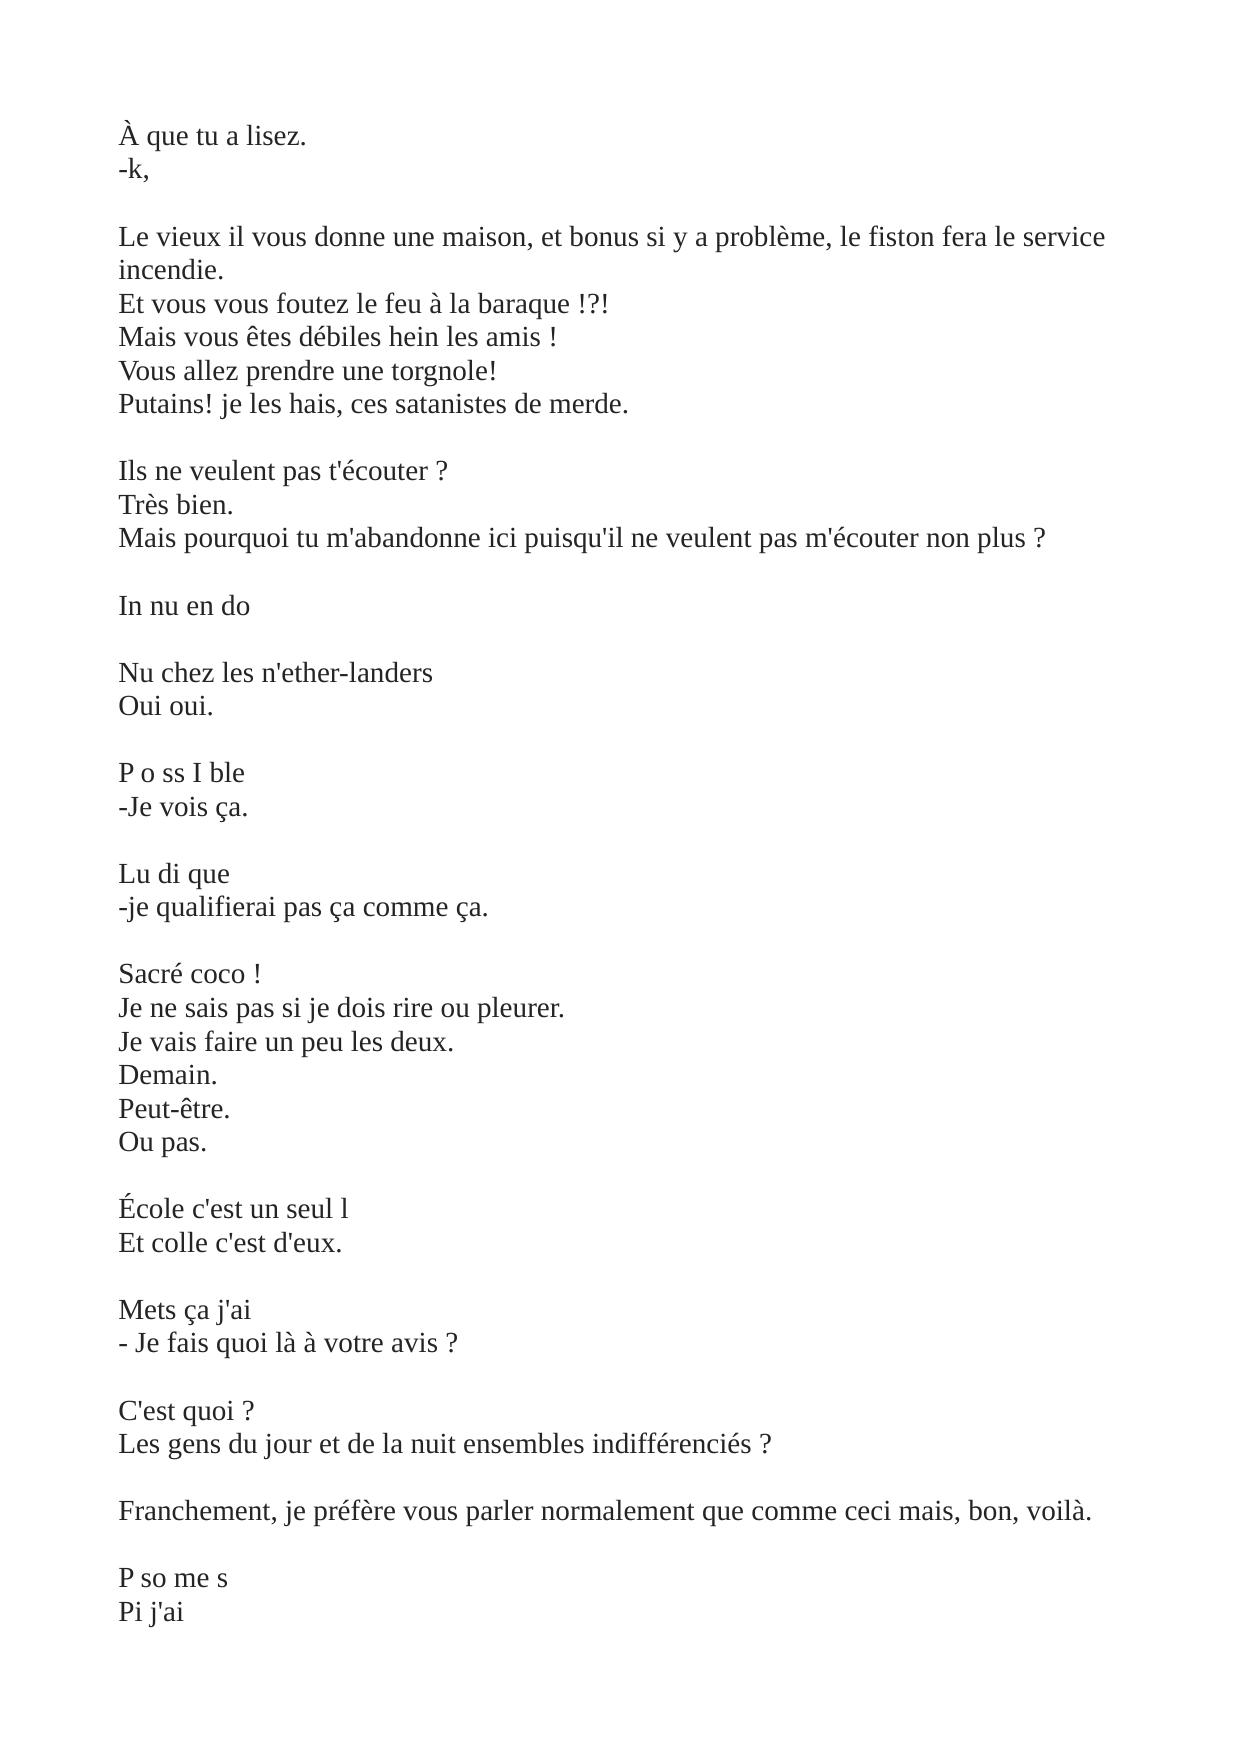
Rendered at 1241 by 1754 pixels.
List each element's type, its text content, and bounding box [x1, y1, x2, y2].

text Peut-être. [118, 1091, 1122, 1124]
text Ils ne veulent pas t'écouter ? [118, 453, 1122, 487]
text In nu en do [118, 588, 1122, 621]
text P so me s [118, 1560, 1122, 1594]
text Putains! je les hais, ces satanistes de merde. [118, 386, 1122, 420]
text Vous allez prendre une torgnole! [118, 353, 1122, 386]
text Très bien. [118, 487, 1122, 521]
text Nu chez les n'ether-landers [118, 655, 1122, 688]
text - Je fais quoi là à votre avis ? [118, 1326, 1122, 1359]
text Demain. [118, 1057, 1122, 1091]
text P o ss I ble [118, 755, 1122, 789]
text Oui oui. [118, 688, 1122, 722]
text C'est quoi ? [118, 1393, 1122, 1426]
text Pi j'ai [118, 1594, 1122, 1627]
text Mais pourquoi tu m'abandonne ici puisqu'il ne veulent pas m'écouter non plus ? [118, 521, 1122, 554]
text -Je vois ça. [118, 789, 1122, 822]
text -k, [118, 152, 1122, 185]
text Sacré coco ! [118, 957, 1122, 990]
text Je vais faire un peu les deux. [118, 1024, 1122, 1057]
text Les gens du jour et de la nuit ensembles indifférenciés ? [118, 1426, 1122, 1460]
text À que tu a lisez. [118, 118, 1122, 152]
text Mets ça j'ai [118, 1292, 1122, 1326]
text Et colle c'est d'eux. [118, 1225, 1122, 1258]
text École c'est un seul l [118, 1191, 1122, 1225]
text Je ne sais pas si je dois rire ou pleurer. [118, 990, 1122, 1024]
text Lu di que [118, 856, 1122, 889]
text Ou pas. [118, 1124, 1122, 1158]
text Et vous vous foutez le feu à la baraque !?! [118, 286, 1122, 319]
text Le vieux il vous donne une maison, et bonus si y a problème, le fiston fera le service incendie. [118, 219, 1122, 286]
text Franchement, je préfère vous parler normalement que comme ceci mais, bon, voilà. [118, 1493, 1122, 1527]
text Mais vous êtes débiles hein les amis ! [118, 319, 1122, 353]
text -je qualifierai pas ça comme ça. [118, 889, 1122, 923]
